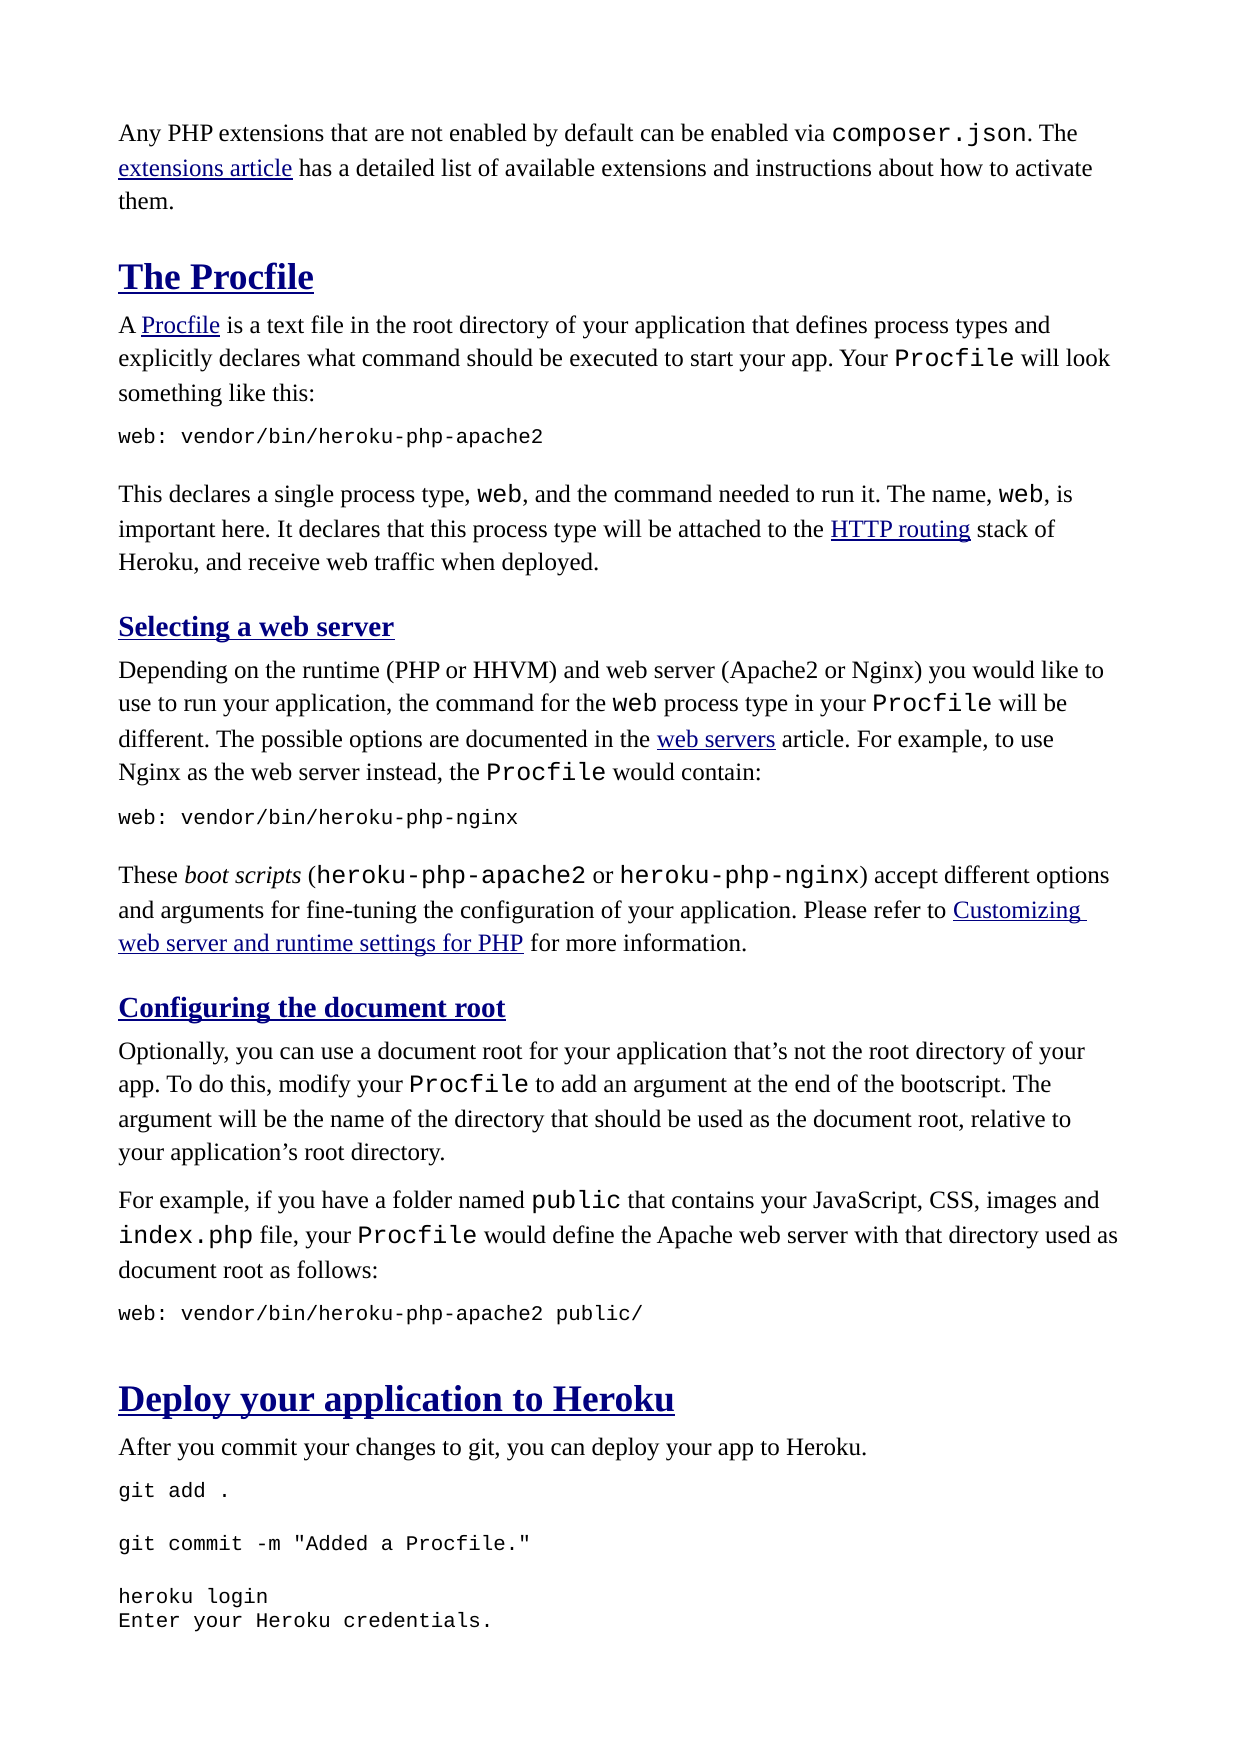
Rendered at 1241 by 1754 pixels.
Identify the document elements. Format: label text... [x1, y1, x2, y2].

text These boot scripts (heroku-php-apache2 or heroku-php-nginx) accept different options and arguments for fine-tuning the configuration of your application. Please refer to Customizing web server and runtime settings for PHP for more information. [118, 860, 1122, 957]
text git commit -m "Added a Procfile." [118, 1533, 1122, 1557]
text A Procfile is a text file in the root directory of your application that defines process types and explicitly declares what command should be executed to start your app. Your Procfile will look something like this: [118, 310, 1122, 407]
text After you commit your changes to git, you can deploy your app to Heroku. [118, 1432, 1122, 1461]
text web: vendor/bin/heroku-php-apache2 public/ [118, 1303, 1122, 1326]
text Optionally, you can use a document root for your application that’s not the root directory of your app. To do this, modify your Procfile to add an argument at the end of the bootscript. The argument will be the name of the directory that should be used as the document root, relative to your application’s root directory. [118, 1036, 1122, 1166]
subtitle Configuring the document root [118, 990, 1122, 1024]
subtitle The Procfile [118, 255, 1122, 298]
text This declares a single process type, web, and the command needed to run it. The name, web, is important here. It declares that this process type will be attached to the HTTP routing stack of Heroku, and receive web traffic when deployed. [118, 479, 1122, 576]
text Any PHP extensions that are not enabled by default can be enabled via composer.json. The extensions article has a detailed list of available extensions and instructions about how to activate them. [118, 118, 1122, 215]
text For example, if you have a folder named public that contains your JavaScript, CSS, images and index.php file, your Procfile would define the Apache web server with that directory used as document root as follows: [118, 1185, 1122, 1284]
text heroku login [118, 1586, 1122, 1610]
subtitle Deploy your application to Heroku [118, 1377, 1122, 1420]
text Depending on the runtime (PHP or HHVM) and web server (Apache2 or Nginx) you would like to use to run your application, the command for the web process type in your Procfile will be different. The possible options are documented in the web servers article. For example, to use Nginx as the web server instead, the Procfile would contain: [118, 656, 1122, 787]
text git add . [118, 1480, 1122, 1503]
text Enter your Heroku credentials. [118, 1610, 1122, 1633]
text web: vendor/bin/heroku-php-nginx [118, 807, 1122, 830]
text web: vendor/bin/heroku-php-apache2 [118, 426, 1122, 450]
subtitle Selecting a web server [118, 609, 1122, 643]
